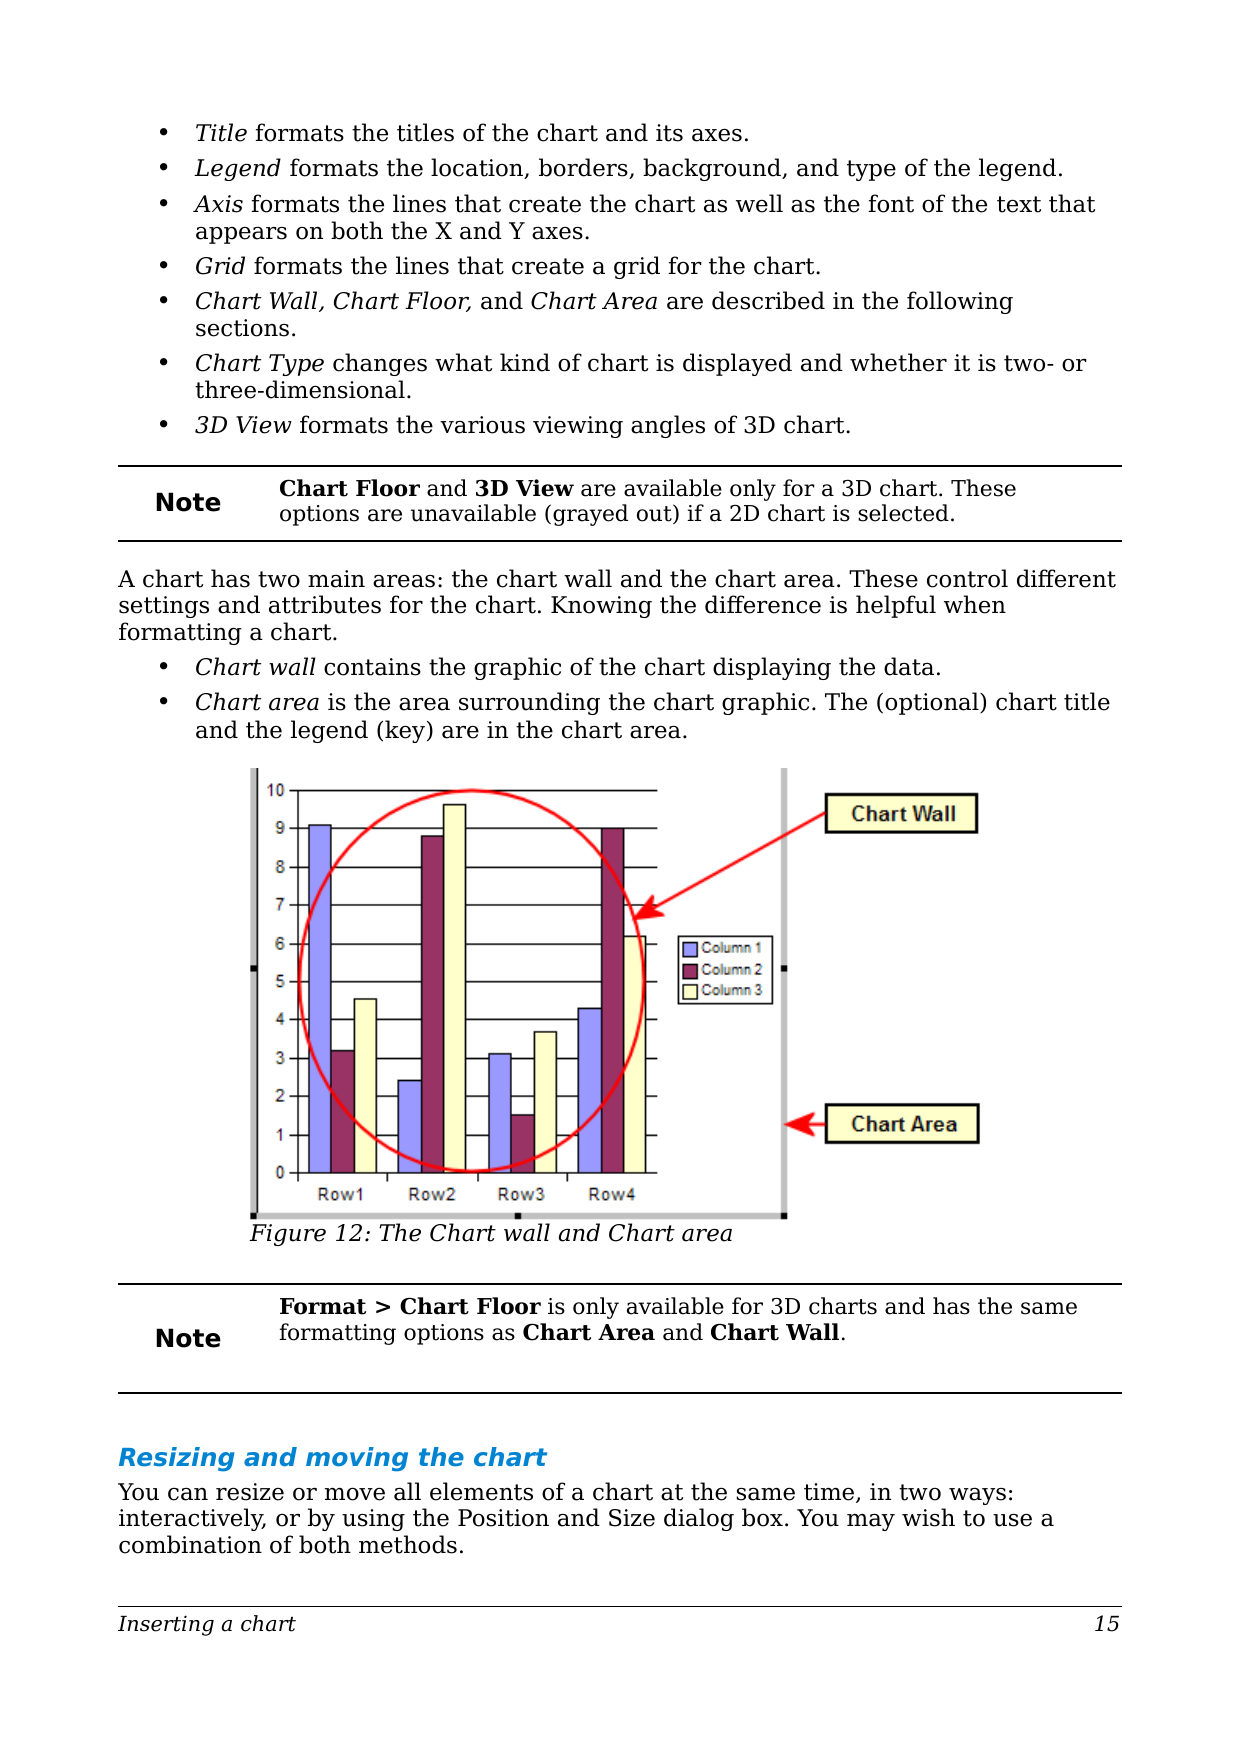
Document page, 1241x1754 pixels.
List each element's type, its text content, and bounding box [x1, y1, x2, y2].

list Axis formats the lines that create the chart as well as the font of the text that appears on both the X and Y axes. [156, 189, 1122, 245]
text Figure 12: The Chart wall and Chart area [250, 1221, 991, 1247]
subtitle Resizing and moving the chart [118, 1443, 1122, 1472]
text You can resize or move all elements of a chart at the same time, in two ways: interactively, or by using the Position and Size dialog box. You may wish to use a combination of both methods. [118, 1479, 1122, 1559]
list Grid formats the lines that create a grid for the chart. [156, 251, 1122, 280]
list Chart area is the area surrounding the chart graphic. The (optional) chart title and the legend (key) are in the chart area. [156, 688, 1122, 743]
list Chart wall contains the graphic of the chart displaying the data. [156, 652, 1122, 681]
list Legend formats the location, borders, background, and type of the legend. [156, 153, 1122, 183]
table_header Chart Floor and 3D View are available only for a 3D chart. These options are unavailable (grayed out) if a 2D chart is selected. [258, 467, 1122, 539]
list A chart has two main areas: the chart wall and the chart area. These control different settings and attributes for the chart. Knowing the difference is helpful when formatting a chart. [118, 566, 1122, 646]
list Title formats the titles of the chart and its axes. [156, 118, 1122, 147]
list 3D View formats the various viewing angles of 3D chart. [156, 411, 1122, 440]
list Chart Type changes what kind of chart is displayed and whether it is two- or three-dimensional. [156, 348, 1122, 404]
table_header Note [118, 467, 257, 539]
table_header Format > Chart Floor is only available for 3D charts and has the same formatting options as Chart Area and Chart Wall. [258, 1285, 1122, 1392]
table_header Note [118, 1285, 257, 1392]
picture [249, 768, 991, 1221]
list Chart Wall, Chart Floor, and Chart Area are described in the following sections. [156, 286, 1122, 342]
